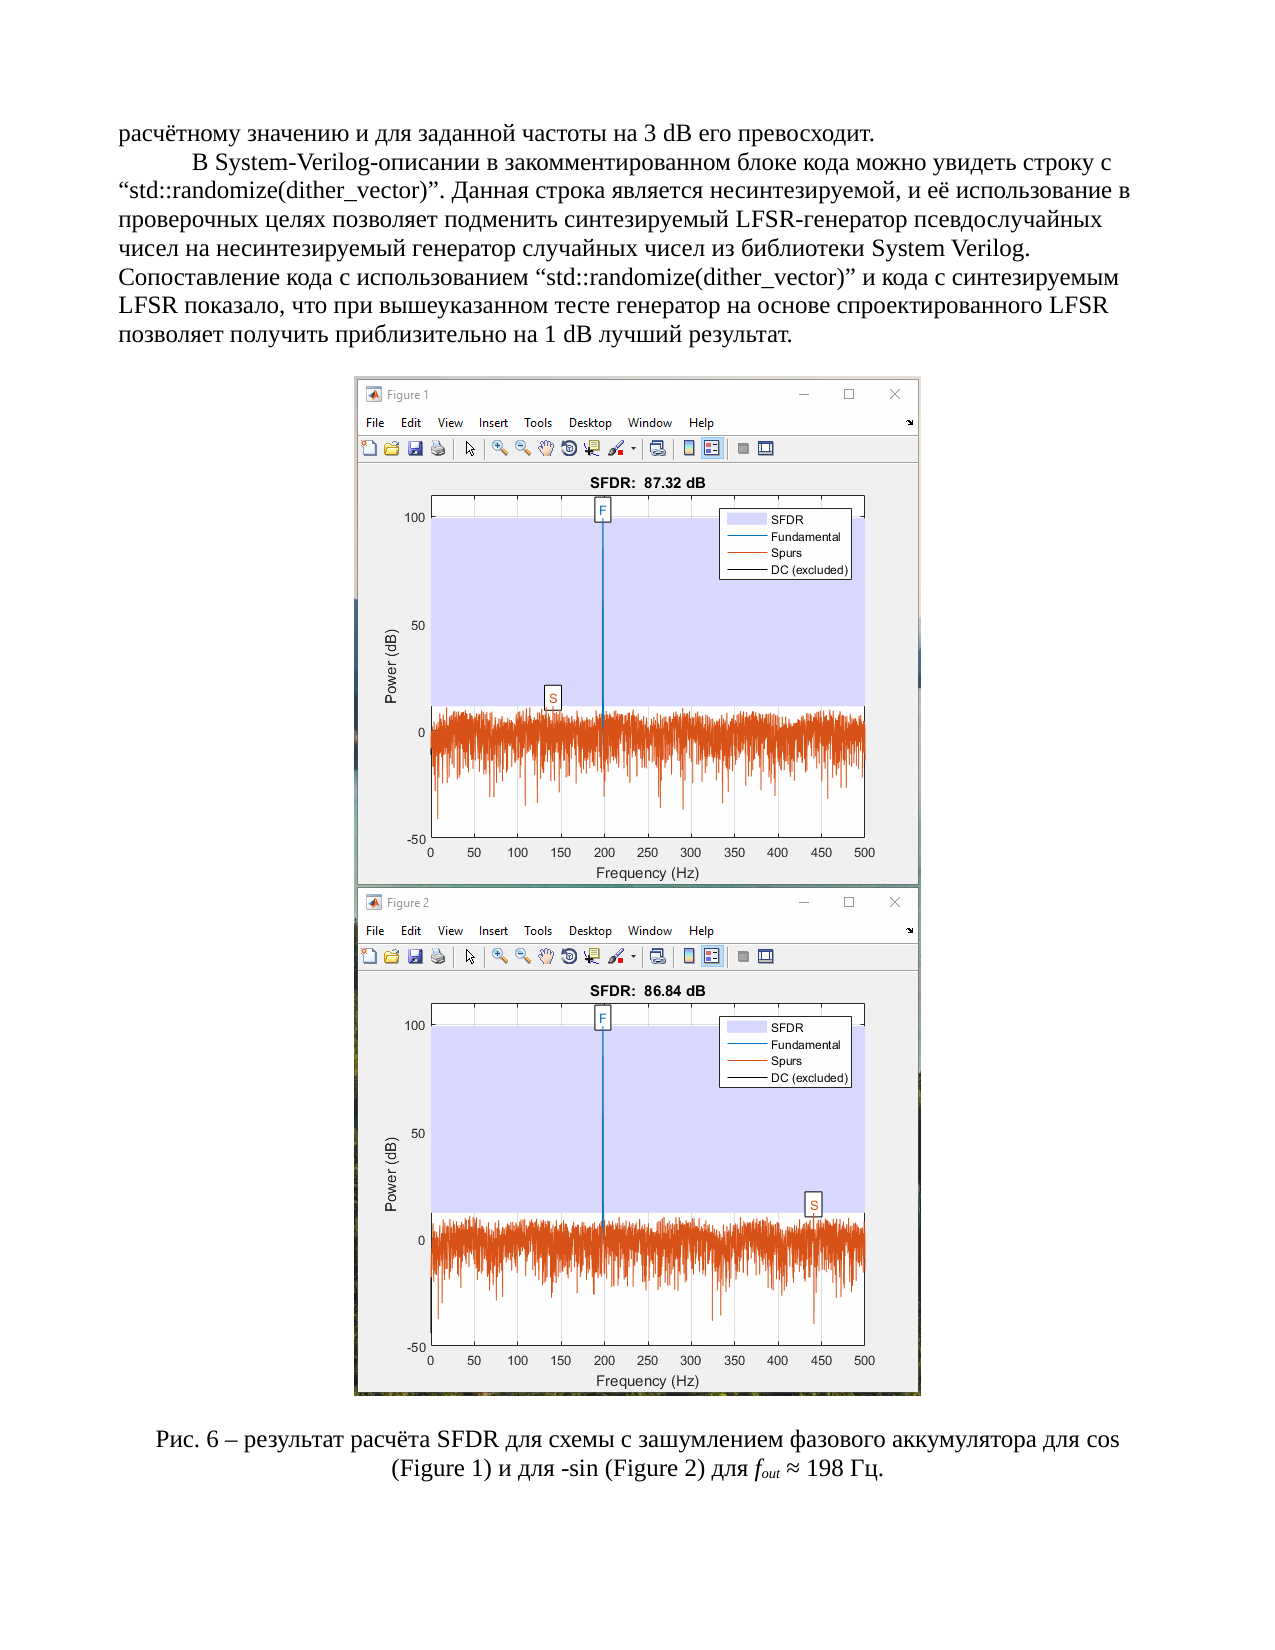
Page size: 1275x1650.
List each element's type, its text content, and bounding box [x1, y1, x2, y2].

text Рис. 6 – результат расчёта SFDR для схемы с зашумлением фазового аккумулятора для cos (Figure 1) и для -sin (Figure 2) для fout ≈ 198 Гц. [118, 1424, 1157, 1482]
picture [354, 376, 921, 1396]
text расчётному значению и для заданной частоты на 3 dB его превосходит. [118, 118, 1157, 147]
text В System-Verilog-описании в закомментированном блоке кода можно увидеть строку с “std::randomize(dither_vector)”. Данная строка является несинтезируемой, и её использование в проверочных целях позволяет подменить синтезируемый LFSR-генератор псевдослучайных чисел на несинтезируемый генератор случайных чисел из библиотеки System Verilog. Сопоставление кода с использованием “std::randomize(dither_vector)” и кода с синтезируемым LFSR показало, что при вышеуказанном тесте генератор на основе спроектированного LFSR позволяет получить приблизительно на 1 dB лучший результат. [118, 147, 1157, 348]
